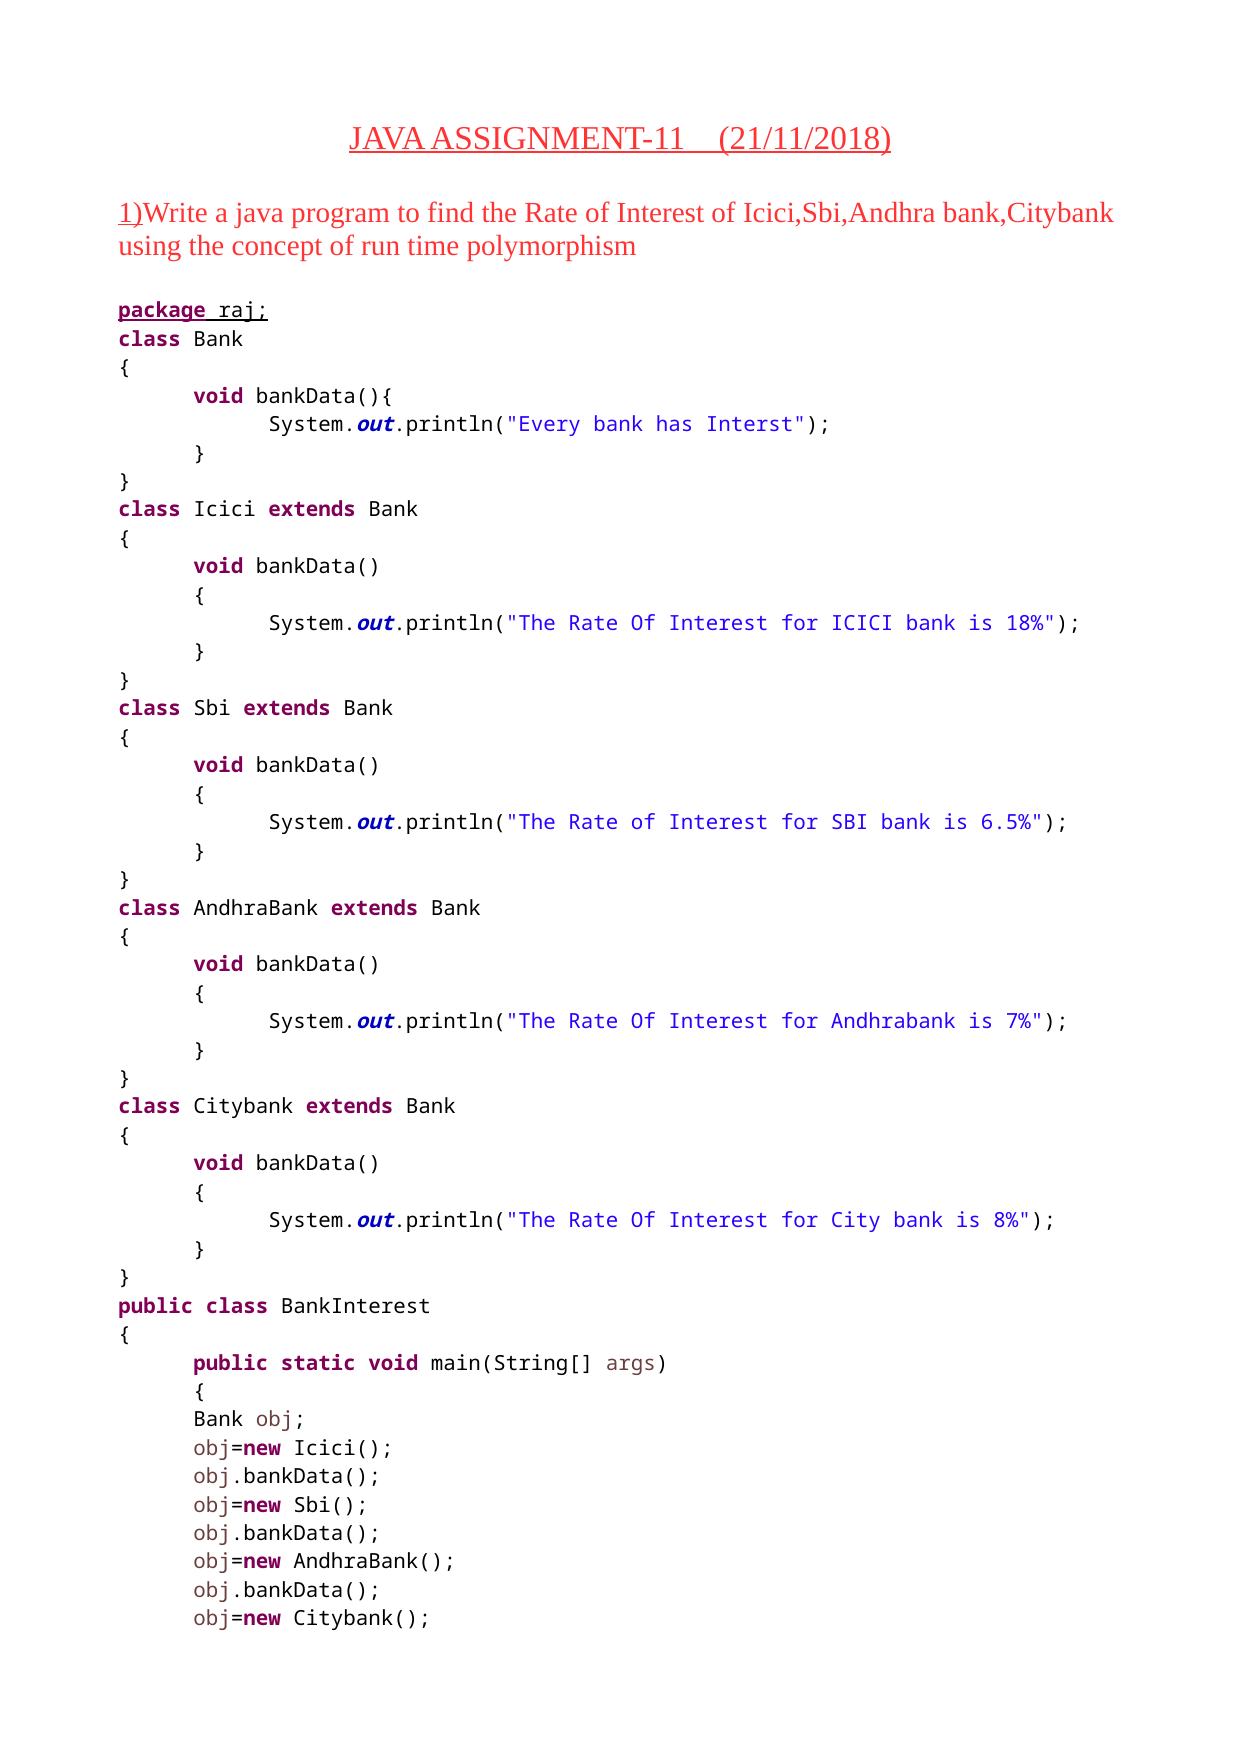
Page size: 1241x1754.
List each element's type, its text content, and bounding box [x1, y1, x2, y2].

text Bank obj; [118, 1404, 1122, 1433]
text void bankData() [118, 750, 1122, 779]
text 1)Write a java program to find the Rate of Interest of Icici,Sbi,Andhra bank,Citybank using the concept of run time polymorphism [118, 195, 1122, 262]
text obj=new Citybank(); [118, 1603, 1122, 1632]
text { [118, 779, 1122, 807]
text { [118, 1177, 1122, 1205]
text void bankData() [118, 949, 1122, 978]
text } [118, 637, 1122, 665]
text } [118, 836, 1122, 864]
text } [118, 1234, 1122, 1262]
text { [118, 1120, 1122, 1148]
text void bankData() [118, 1148, 1122, 1177]
text public static void main(String[] args) [118, 1348, 1122, 1376]
text } [118, 1262, 1122, 1291]
text public class BankInterest [118, 1291, 1122, 1319]
text obj.bankData(); [118, 1518, 1122, 1547]
text class Sbi extends Bank [118, 693, 1122, 722]
text obj.bankData(); [118, 1461, 1122, 1490]
text obj=new AndhraBank(); [118, 1547, 1122, 1575]
text } [118, 864, 1122, 893]
text } [118, 438, 1122, 466]
text class Icici extends Bank [118, 494, 1122, 523]
text obj=new Icici(); [118, 1433, 1122, 1461]
text } [118, 1035, 1122, 1063]
text class Bank [118, 324, 1122, 352]
text { [118, 580, 1122, 608]
text { [118, 921, 1122, 949]
text JAVA ASSIGNMENT-11 (21/11/2018) [118, 118, 1122, 156]
text System.out.println("The Rate Of Interest for Andhrabank is 7%"); [118, 1006, 1122, 1035]
text class Citybank extends Bank [118, 1092, 1122, 1120]
text obj=new Sbi(); [118, 1490, 1122, 1518]
text System.out.println("The Rate Of Interest for ICICI bank is 18%"); [118, 608, 1122, 637]
text package raj; [118, 295, 1122, 324]
text { [118, 722, 1122, 750]
text obj.bankData(); [118, 1575, 1122, 1603]
text void bankData() [118, 551, 1122, 580]
text { [118, 978, 1122, 1006]
text System.out.println("The Rate of Interest for SBI bank is 6.5%"); [118, 807, 1122, 836]
text } [118, 1063, 1122, 1092]
text System.out.println("The Rate Of Interest for City bank is 8%"); [118, 1205, 1122, 1234]
text { [118, 1319, 1122, 1348]
text void bankData(){ [118, 381, 1122, 409]
text } [118, 665, 1122, 693]
text { [118, 352, 1122, 381]
text System.out.println("Every bank has Interst"); [118, 409, 1122, 438]
text } [118, 466, 1122, 494]
text { [118, 1376, 1122, 1404]
text class AndhraBank extends Bank [118, 893, 1122, 921]
text { [118, 523, 1122, 551]
